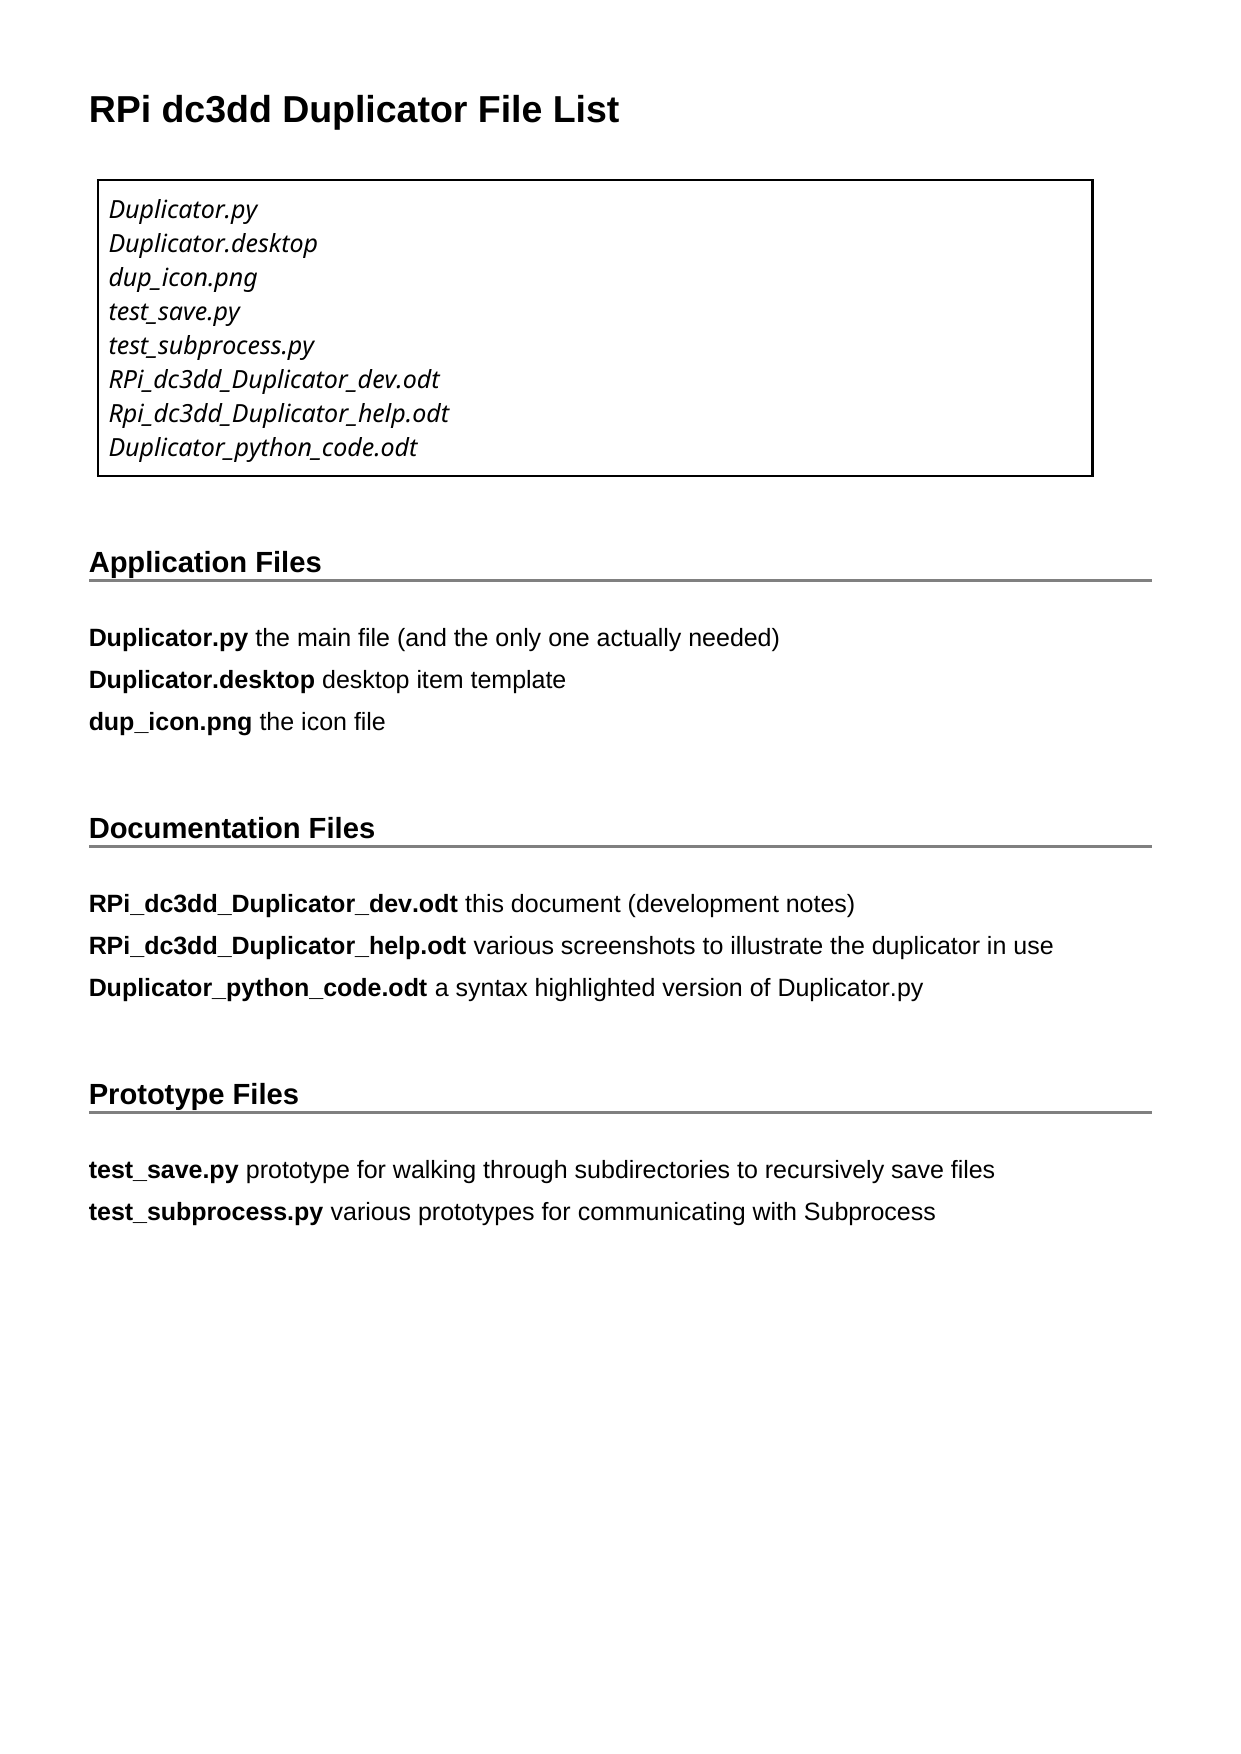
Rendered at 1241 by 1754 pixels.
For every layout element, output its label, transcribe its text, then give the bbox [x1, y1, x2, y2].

subtitle Duplicator_python_code.odt a syntax highlighted version of Duplicator.py [88, 973, 1152, 1001]
subtitle test_save.py prototype for walking through subdirectories to recursively save files [88, 1156, 1152, 1184]
subtitle Duplicator.py the main file (and the only one actually needed) [88, 624, 1152, 652]
subtitle dup_icon.png the icon file [88, 708, 1152, 736]
subtitle RPi_dc3dd_Duplicator_dev.odt this document (development notes) [88, 890, 1152, 918]
subtitle test_subprocess.py various prototypes for communicating with Subprocess [88, 1198, 1152, 1226]
subtitle RPi dc3dd Duplicator File List [88, 88, 1152, 130]
subtitle Documentation Files [88, 812, 1152, 848]
table_header Duplicator.py Duplicator.desktop dup_icon.png test_save.py test_subprocess.py RPi_dc3dd_Duplicator_dev.odt Rpi_dc3dd_Duplicator_help.odt Duplicator_python_code.odt [99, 181, 1091, 474]
subtitle RPi_dc3dd_Duplicator_help.odt various screenshots to illustrate the duplicator in use [88, 932, 1152, 959]
subtitle Prototype Files [88, 1078, 1152, 1114]
subtitle Application Files [88, 546, 1152, 582]
subtitle Duplicator.desktop desktop item template [88, 666, 1152, 694]
